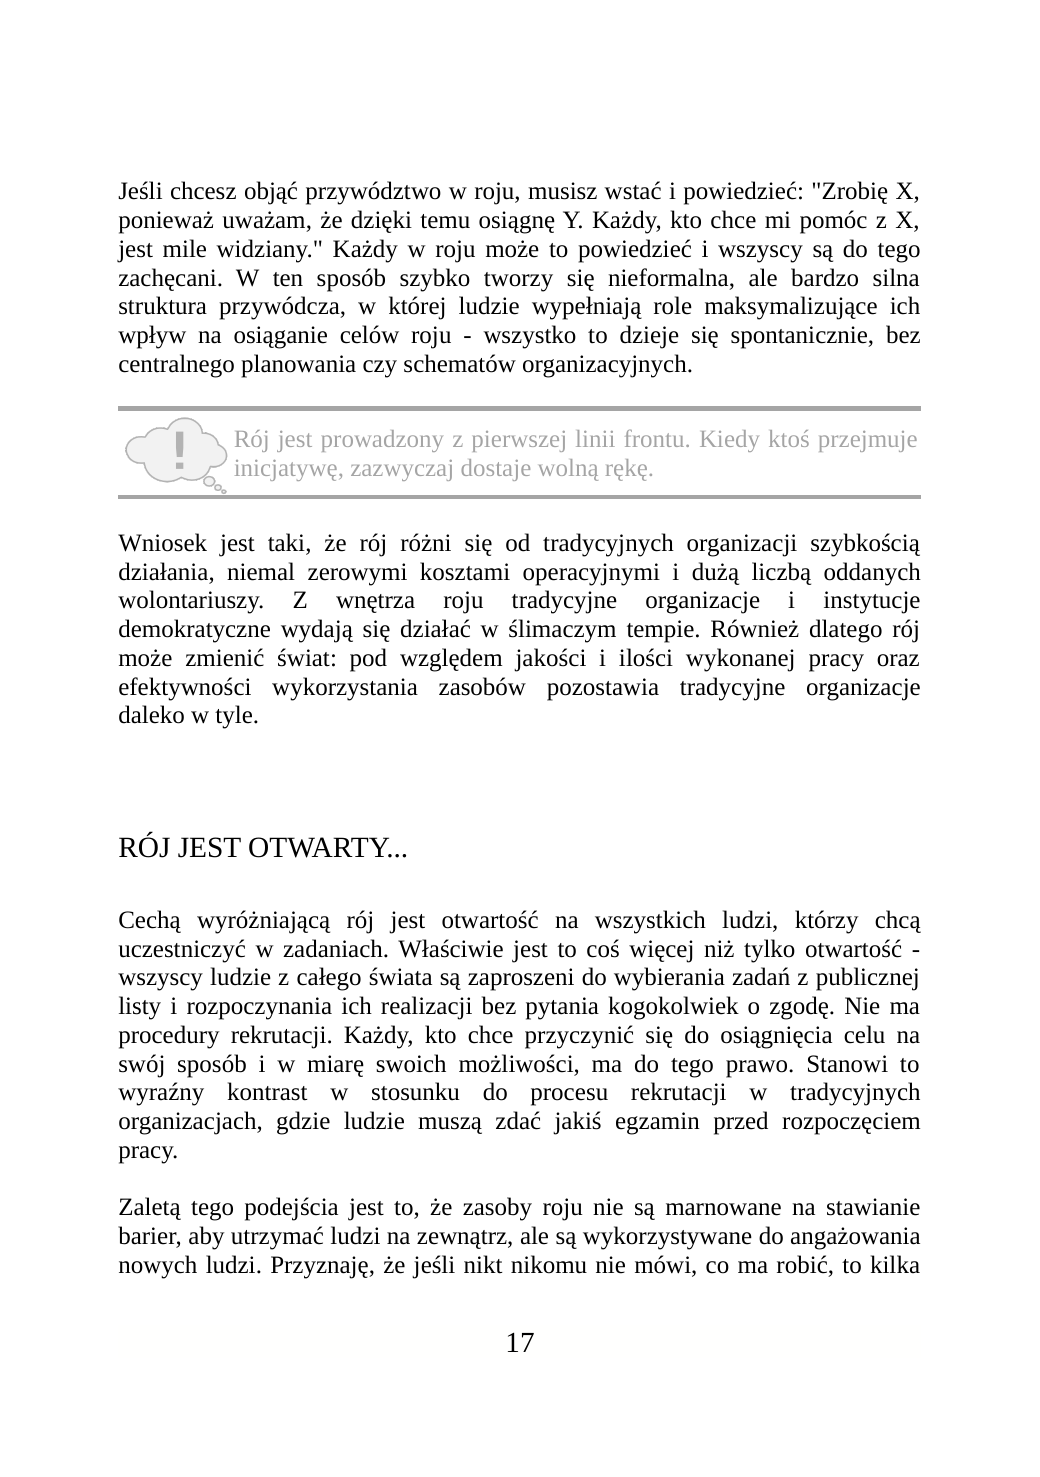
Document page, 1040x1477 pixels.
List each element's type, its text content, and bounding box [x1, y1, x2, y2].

picture [121, 413, 231, 499]
table_header Rój jest prowadzony z pierwszej linii frontu. Kiedy ktoś przejmuje inicjatywę, zazwyczaj dostaje wolną rękę. [231, 411, 921, 495]
table_header [118, 411, 231, 495]
text Cechą wyróżniającą rój jest otwartość na wszystkich ludzi, którzy chcą uczestniczyć w zadaniach. Właściwie jest to coś więcej niż tylko otwartość - wszyscy ludzie z całego świata są zaproszeni do wybierania zadań z publicznej listy i rozpoczynania ich realizacji bez pytania kogokolwiek o zgodę. Nie ma procedury rekrutacji. Każdy, kto chce przyczynić się do osiągnięcia celu na swój sposób i w miarę swoich możliwości, ma do tego prawo. Stanowi to wyraźny kontrast w stosunku do procesu rekrutacji w tradycyjnych organizacjach, gdzie ludzie muszą zdać jakiś egzamin przed rozpoczęciem pracy. [118, 905, 921, 1164]
subtitle RÓJ JEST OTWARTY... [118, 830, 921, 864]
text Zaletą tego podejścia jest to, że zasoby roju nie są marnowane na stawianie barier, aby utrzymać ludzi na zewnątrz, ale są wykorzystywane do angażowania nowych ludzi. Przyznaję, że jeśli nikt nikomu nie mówi, co ma robić, to kilka [118, 1192, 921, 1279]
text Wniosek jest taki, że rój różni się od tradycyjnych organizacji szybkością działania, niemal zerowymi kosztami operacyjnymi i dużą liczbą oddanych wolontariuszy. Z wnętrza roju tradycyjne organizacje i instytucje demokratyczne wydają się działać w ślimaczym tempie. Również dlatego rój może zmienić świat: pod względem jakości i ilości wykonanej pracy oraz efektywności wykorzystania zasobów pozostawia tradycyjne organizacje daleko w tyle. [118, 528, 921, 729]
text Jeśli chcesz objąć przywództwo w roju, musisz wstać i powiedzieć: "Zrobię X, ponieważ uważam, że dzięki temu osiągnę Y. Każdy, kto chce mi pomóc z X, jest mile widziany." Każdy w roju może to powiedzieć i wszyscy są do tego zachęcani. W ten sposób szybko tworzy się nieformalna, ale bardzo silna struktura przywódcza, w której ludzie wypełniają role maksymalizujące ich wpływ na osiąganie celów roju - wszystko to dzieje się spontanicznie, bez centralnego planowania czy schematów organizacyjnych. [118, 176, 921, 378]
